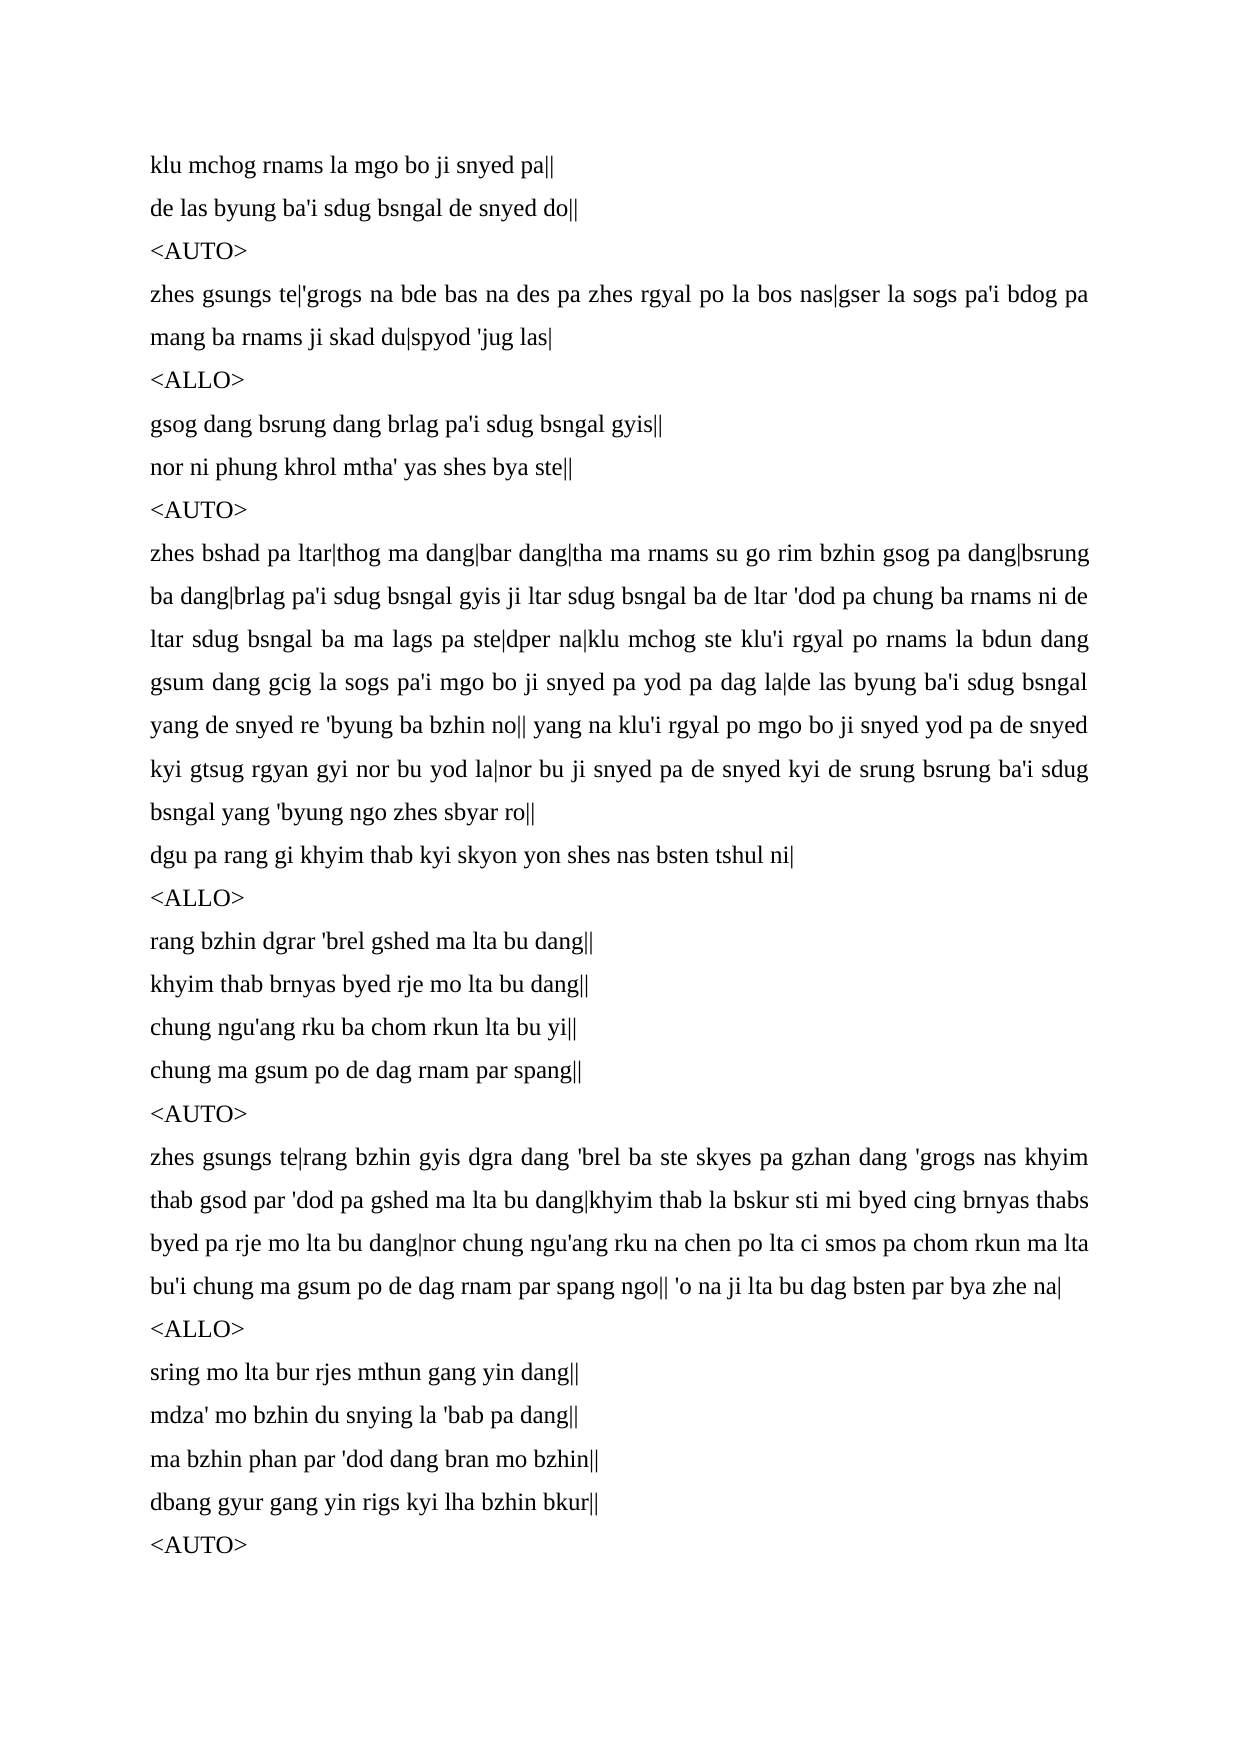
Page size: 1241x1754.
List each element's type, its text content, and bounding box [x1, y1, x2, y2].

text <ALLO> [150, 1314, 1090, 1343]
text de las byung ba'i sdug bsngal de snyed do|| [150, 193, 1090, 222]
text sring mo lta bur rjes mthun gang yin dang|| [150, 1357, 1090, 1386]
text chung ngu'ang rku ba chom rkun lta bu yi|| [150, 1012, 1090, 1041]
text <ALLO> [150, 883, 1090, 912]
text zhes bshad pa ltar|thog ma dang|bar dang|tha ma rnams su go rim bzhin gsog pa dang|bsrung ba dang|brlag pa'i sdug bsngal gyis ji ltar sdug bsngal ba de ltar 'dod pa chung ba rnams ni de ltar sdug bsngal ba ma lags pa ste|dper na|klu mchog ste klu'i rgyal po rnams la bdun dang gsum dang gcig la sogs pa'i mgo bo ji snyed pa yod pa dag la|de las byung ba'i sdug bsngal yang de snyed re 'byung ba bzhin no|| yang na klu'i rgyal po mgo bo ji snyed yod pa de snyed kyi gtsug rgyan gyi nor bu yod la|nor bu ji snyed pa de snyed kyi de srung bsrung ba'i sdug bsngal yang 'byung ngo zhes sbyar ro|| [150, 538, 1090, 826]
text chung ma gsum po de dag rnam par spang|| [150, 1056, 1090, 1084]
text <AUTO> [150, 1099, 1090, 1127]
text mdza' mo bzhin du snying la 'bab pa dang|| [150, 1401, 1090, 1429]
text zhes gsungs te|rang bzhin gyis dgra dang 'brel ba ste skyes pa gzhan dang 'grogs nas khyim thab gsod par 'dod pa gshed ma lta bu dang|khyim thab la bskur sti mi byed cing brnyas thabs byed pa rje mo lta bu dang|nor chung ngu'ang rku na chen po lta ci smos pa chom rkun ma lta bu'i chung ma gsum po de dag rnam par spang ngo|| 'o na ji lta bu dag bsten par bya zhe na| [150, 1142, 1090, 1300]
text <AUTO> [150, 236, 1090, 265]
text ma bzhin phan par 'dod dang bran mo bzhin|| [150, 1444, 1090, 1472]
text khyim thab brnyas byed rje mo lta bu dang|| [150, 969, 1090, 998]
text klu mchog rnams la mgo bo ji snyed pa|| [150, 150, 1090, 179]
text <AUTO> [150, 1530, 1090, 1559]
text dbang gyur gang yin rigs kyi lha bzhin bkur|| [150, 1487, 1090, 1516]
text rang bzhin dgrar 'brel gshed ma lta bu dang|| [150, 926, 1090, 955]
text nor ni phung khrol mtha' yas shes bya ste|| [150, 452, 1090, 481]
text <ALLO> [150, 366, 1090, 394]
text dgu pa rang gi khyim thab kyi skyon yon shes nas bsten tshul ni| [150, 840, 1090, 869]
text <AUTO> [150, 495, 1090, 524]
text gsog dang bsrung dang brlag pa'i sdug bsngal gyis|| [150, 409, 1090, 437]
text zhes gsungs te|'grogs na bde bas na des pa zhes rgyal po la bos nas|gser la sogs pa'i bdog pa mang ba rnams ji skad du|spyod 'jug las| [150, 279, 1090, 351]
